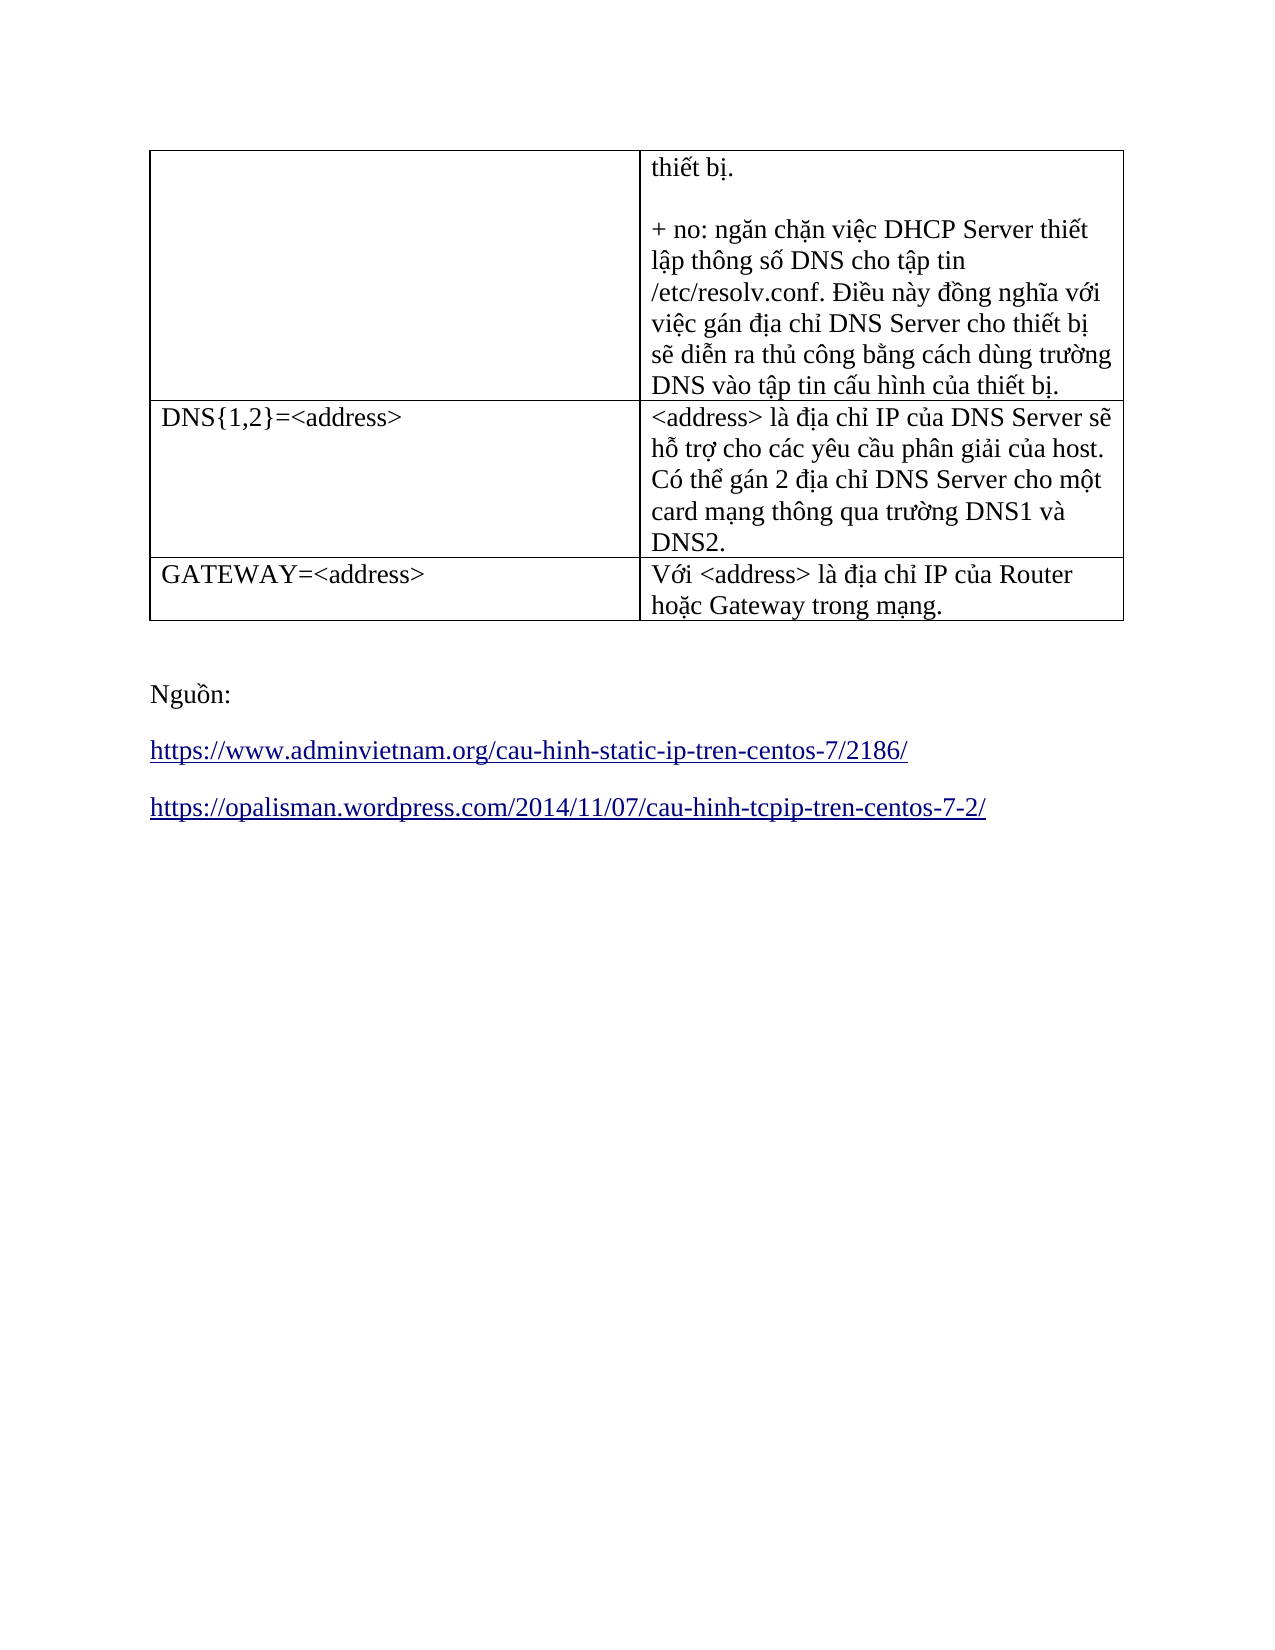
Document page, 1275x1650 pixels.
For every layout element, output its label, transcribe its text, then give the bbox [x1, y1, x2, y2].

table_cell Với <address> là địa chỉ IP của Router hoặc Gateway trong mạng. [641, 558, 1123, 620]
table_cell thiết bị. + no: ngăn chặn việc DHCP Server thiết lập thông số DNS cho tập tin /etc/resolv.conf. Điều này đồng nghĩa với việc gán địa chỉ DNS Server cho thiết bị sẽ diễn ra thủ công bằng cách dùng trường DNS vào tập tin cấu hình của thiết bị. [641, 151, 1123, 400]
text https://opalisman.wordpress.com/2014/11/07/cau-hinh-tcpip-tren-centos-7-2/ [150, 791, 1125, 822]
table_cell DNS{1,2}=<address> [151, 401, 639, 557]
table_cell [151, 151, 639, 400]
table_cell <address> là địa chỉ IP của DNS Server sẽ hỗ trợ cho các yêu cầu phân giải của host. Có thể gán 2 địa chỉ DNS Server cho một card mạng thông qua trường DNS1 và DNS2. [641, 401, 1123, 557]
table_cell GATEWAY=<address> [151, 558, 639, 620]
text https://www.adminvietnam.org/cau-hinh-static-ip-tren-centos-7/2186/ [150, 734, 1125, 766]
text Nguồn: [150, 678, 1125, 709]
